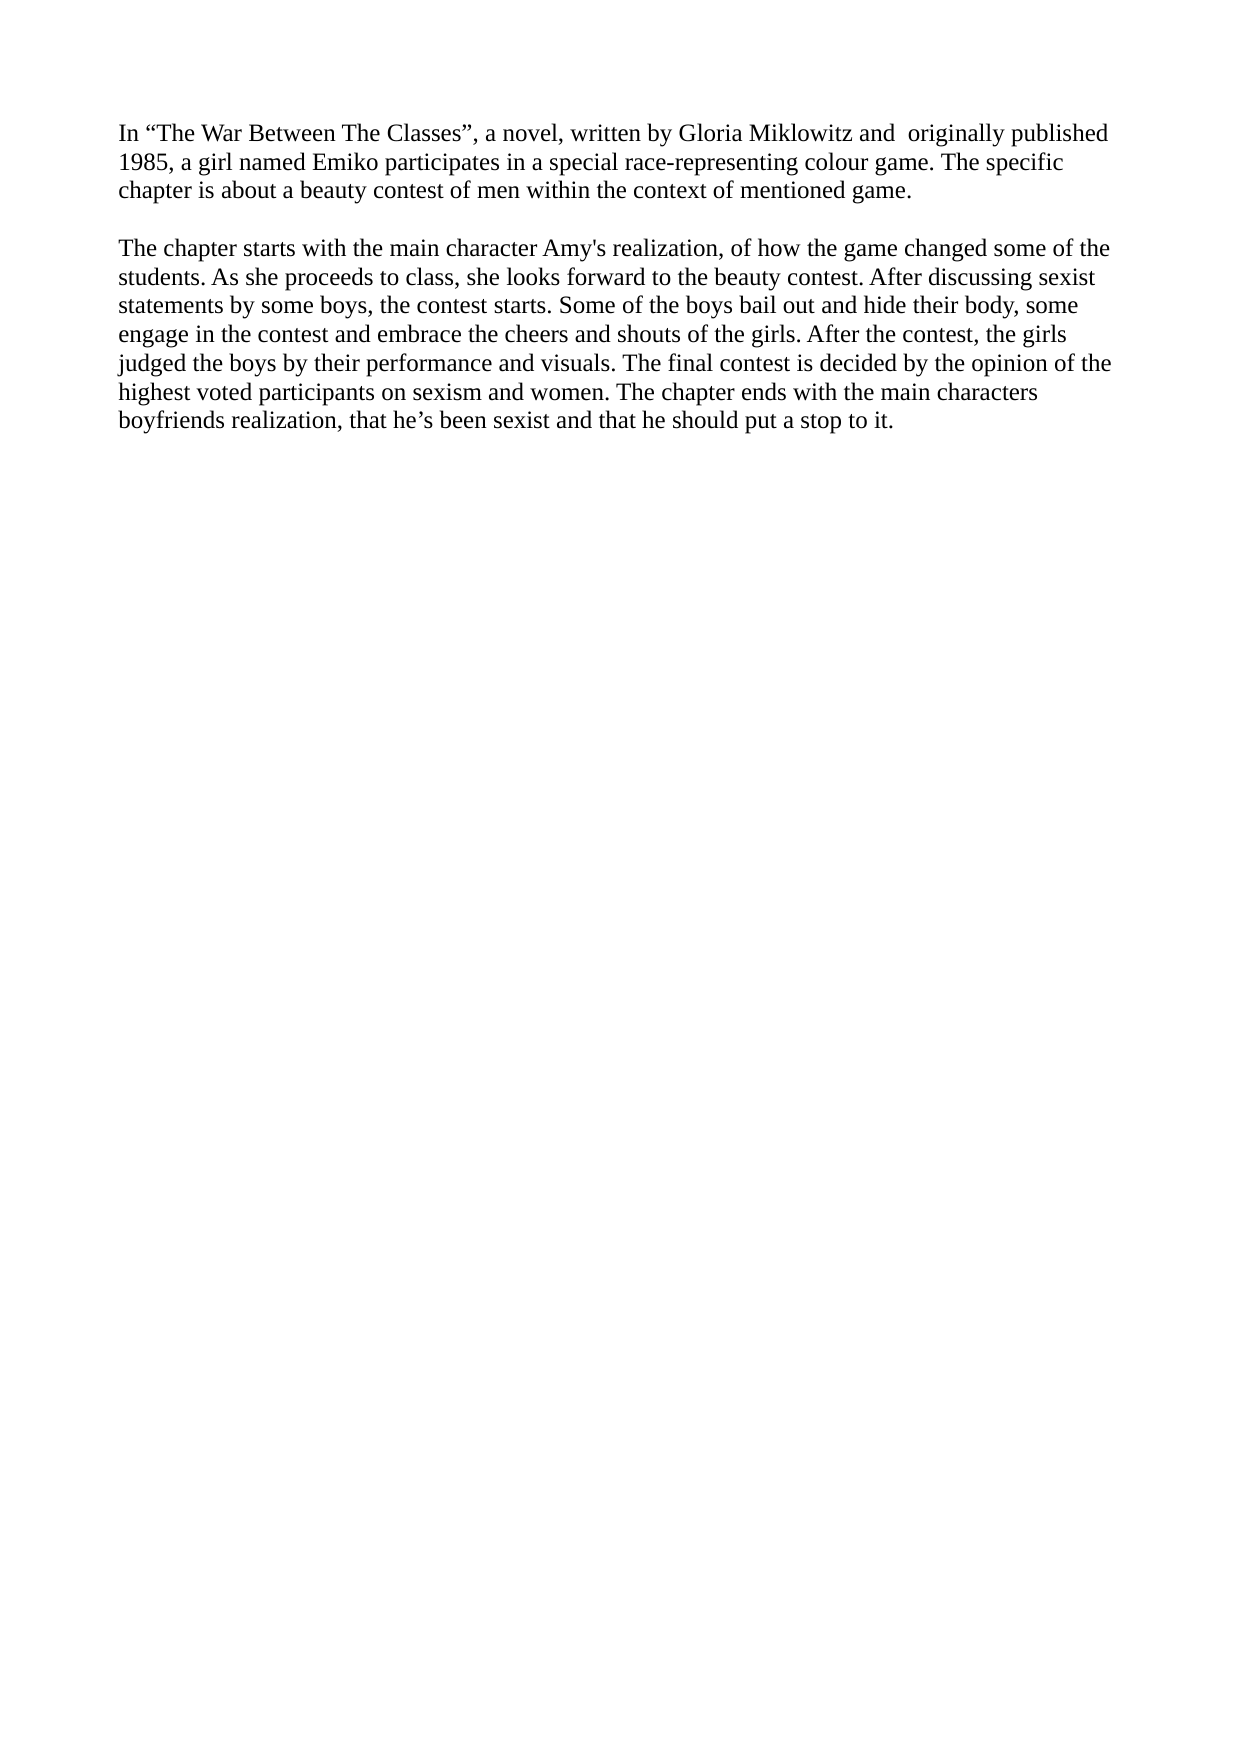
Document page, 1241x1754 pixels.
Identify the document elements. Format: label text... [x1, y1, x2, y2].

text The chapter starts with the main character Amy's realization, of how the game changed some of the students. As she proceeds to class, she looks forward to the beauty contest. After discussing sexist statements by some boys, the contest starts. Some of the boys bail out and hide their body, some engage in the contest and embrace the cheers and shouts of the girls. After the contest, the girls judged the boys by their performance and visuals. The final contest is decided by the opinion of the highest voted participants on sexism and women. The chapter ends with the main characters boyfriends realization, that he’s been sexist and that he should put a stop to it. [118, 233, 1122, 434]
text In “The War Between The Classes”, a novel, written by Gloria Miklowitz and originally published 1985, a girl named Emiko participates in a special race-representing colour game. The specific chapter is about a beauty contest of men within the context of mentioned game. [118, 118, 1122, 204]
